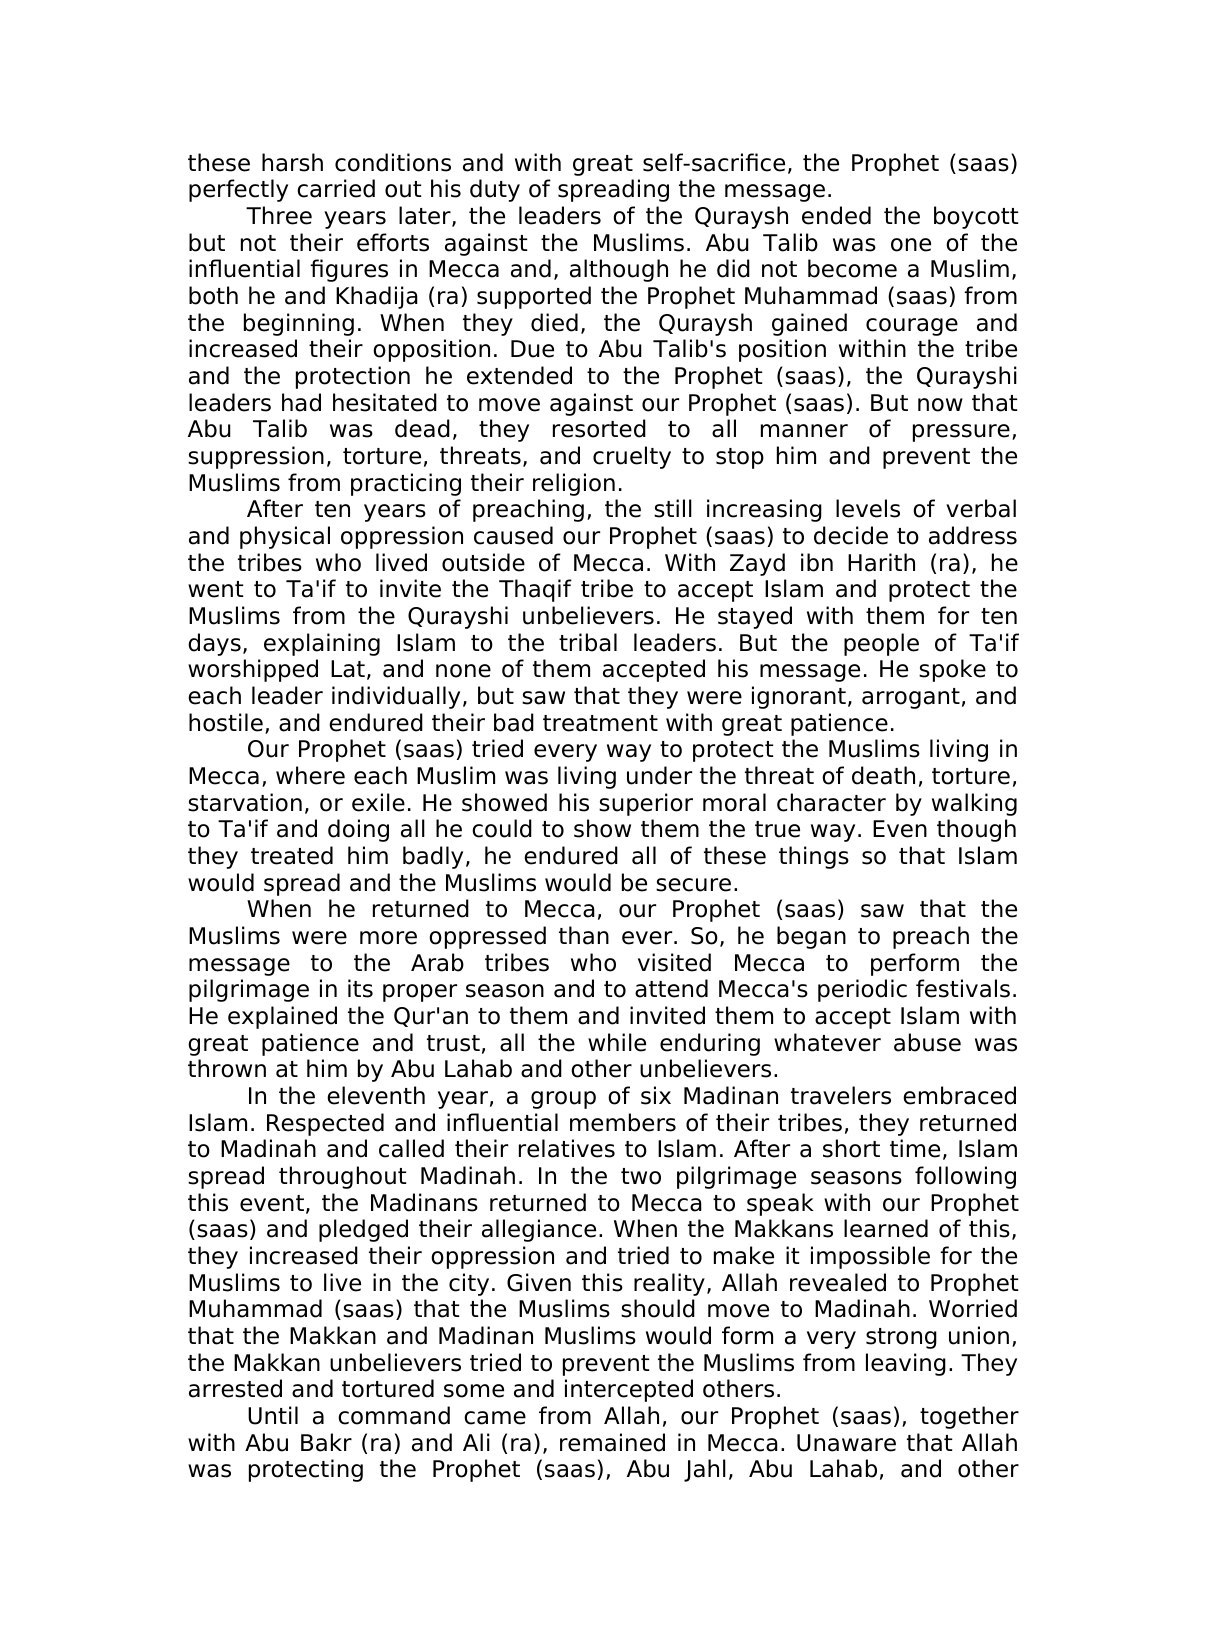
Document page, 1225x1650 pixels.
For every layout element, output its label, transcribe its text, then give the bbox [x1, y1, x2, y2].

text When he returned to Mecca, our Prophet (saas) saw that the Muslims were more oppressed than ever. So, he began to preach the message to the Arab tribes who visited Mecca to perform the pilgrimage in its proper season and to attend Mecca's periodic festivals. He explained the Qur'an to them and invited them to accept Islam with great patience and trust, all the while enduring whatever abuse was thrown at him by Abu Lahab and other unbelievers. [187, 897, 1020, 1083]
text Three years later, the leaders of the Quraysh ended the boycott but not their efforts against the Muslims. Abu Talib was one of the influential figures in Mecca and, although he did not become a Muslim, both he and Khadija (ra) supported the Prophet Muhammad (saas) from the beginning. When they died, the Quraysh gained courage and increased their opposition. Due to Abu Talib's position within the tribe and the protection he extended to the Prophet (saas), the Qurayshi leaders had hesitated to move against our Prophet (saas). But now that Abu Talib was dead, they resorted to all manner of pressure, suppression, torture, threats, and cruelty to stop him and prevent the Muslims from practicing their religion. [187, 203, 1020, 497]
text Our Prophet (saas) tried every way to protect the Muslims living in Mecca, where each Muslim was living under the threat of death, torture, starvation, or exile. He showed his superior moral character by walking to Ta'if and doing all he could to show them the true way. Even though they treated him badly, he endured all of these things so that Islam would spread and the Muslims would be secure. [187, 737, 1020, 897]
text After ten years of preaching, the still increasing levels of verbal and physical oppression caused our Prophet (saas) to decide to address the tribes who lived outside of Mecca. With Zayd ibn Harith (ra), he went to Ta'if to invite the Thaqif tribe to accept Islam and protect the Muslims from the Qurayshi unbelievers. He stayed with them for ten days, explaining Islam to the tribal leaders. But the people of Ta'if worshipped Lat, and none of them accepted his message. He spoke to each leader individually, but saw that they were ignorant, arrogant, and hostile, and endured their bad treatment with great patience. [187, 497, 1020, 737]
text Until a command came from Allah, our Prophet (saas), together with Abu Bakr (ra) and Ali (ra), remained in Mecca. Unaware that Allah was protecting the Prophet (saas), Abu Jahl, Abu Lahab, and other [187, 1403, 1020, 1483]
text these harsh conditions and with great self-sacrifice, the Prophet (saas) perfectly carried out his duty of spreading the message. [187, 150, 1020, 203]
text In the eleventh year, a group of six Madinan travelers embraced Islam. Respected and influential members of their tribes, they returned to Madinah and called their relatives to Islam. After a short time, Islam spread throughout Madinah. In the two pilgrimage seasons following this event, the Madinans returned to Mecca to speak with our Prophet (saas) and pledged their allegiance. When the Makkans learned of this, they increased their oppression and tried to make it impossible for the Muslims to live in the city. Given this reality, Allah revealed to Prophet Muhammad (saas) that the Muslims should move to Madinah. Worried that the Makkan and Madinan Muslims would form a very strong union, the Makkan unbelievers tried to prevent the Muslims from leaving. They arrested and tortured some and intercepted others. [187, 1083, 1020, 1403]
